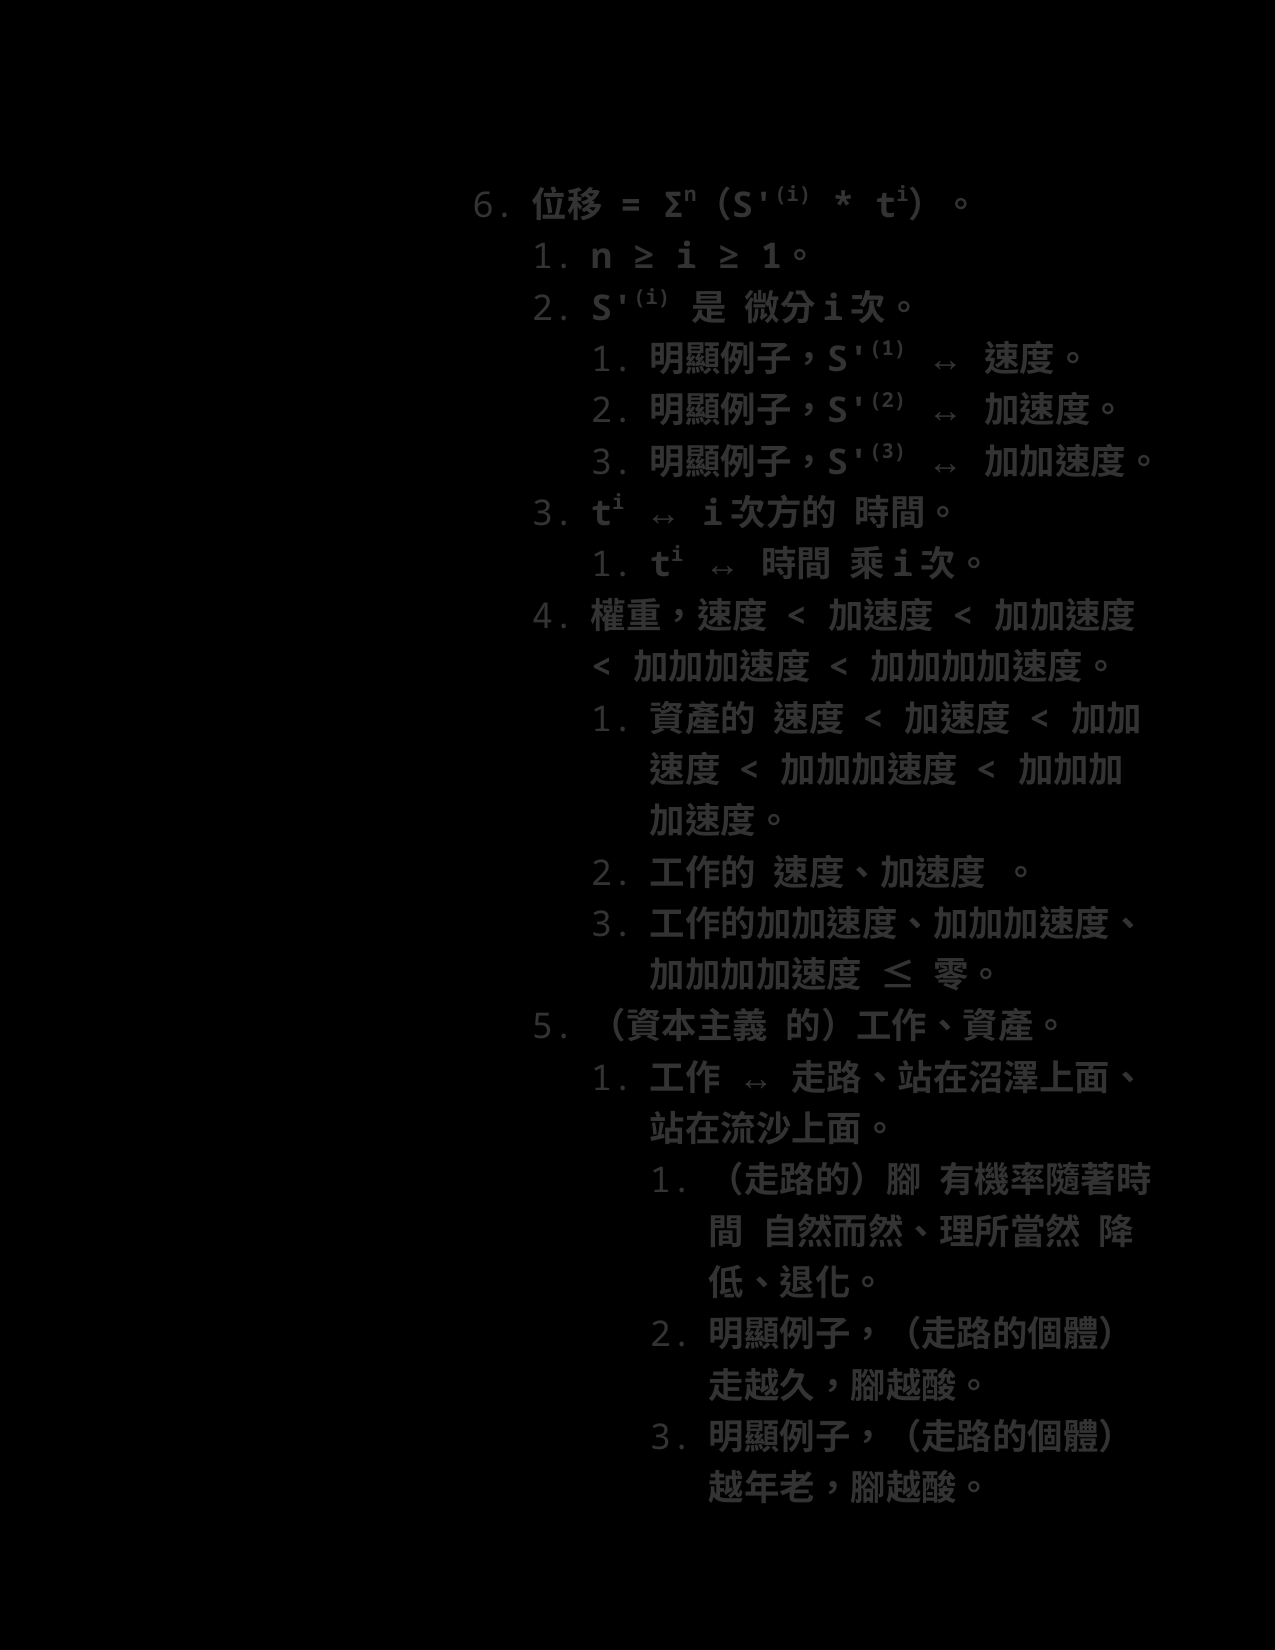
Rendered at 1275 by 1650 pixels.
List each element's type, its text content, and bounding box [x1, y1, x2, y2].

list 權重，速度 < 加速度 < 加加速度 < 加加加速度 < 加加加加速度。 [532, 587, 1157, 690]
list 明顯例子，S'(2) ↔ 加速度。 [591, 382, 1157, 433]
list S'(i) 是 微分i次。 [532, 279, 1157, 330]
list n ≥ i ≥ 1。 [532, 228, 1157, 279]
list 明顯例子，（走路的個體）越年老，腳越酸。 [649, 1408, 1157, 1511]
list 位移 = Σn（S'(i) * ti）。 [472, 176, 1157, 228]
list 工作 ↔ 走路、站在沼澤上面、站在流沙上面。 [591, 1049, 1157, 1152]
list ti ↔ i次方的 時間。 [532, 484, 1157, 536]
list ti ↔ 時間 乘i次。 [591, 536, 1157, 587]
list （資本主義 的）工作、資產。 [532, 998, 1157, 1049]
list （走路的）腳 有機率隨著時間 自然而然、理所當然 降低、退化。 [649, 1152, 1157, 1306]
list 工作的 速度、加速度 。 [591, 844, 1157, 895]
list 工作的加加速度、加加加速度、加加加加速度 ≤ 零。 [591, 895, 1157, 998]
list 資產的 速度 < 加速度 < 加加速度 < 加加加速度 < 加加加加速度。 [591, 690, 1157, 844]
list 明顯例子，S'(3) ↔ 加加速度。 [591, 433, 1157, 484]
list 明顯例子，（走路的個體）走越久，腳越酸。 [649, 1306, 1157, 1408]
list 明顯例子，S'(1) ↔ 速度。 [591, 330, 1157, 382]
